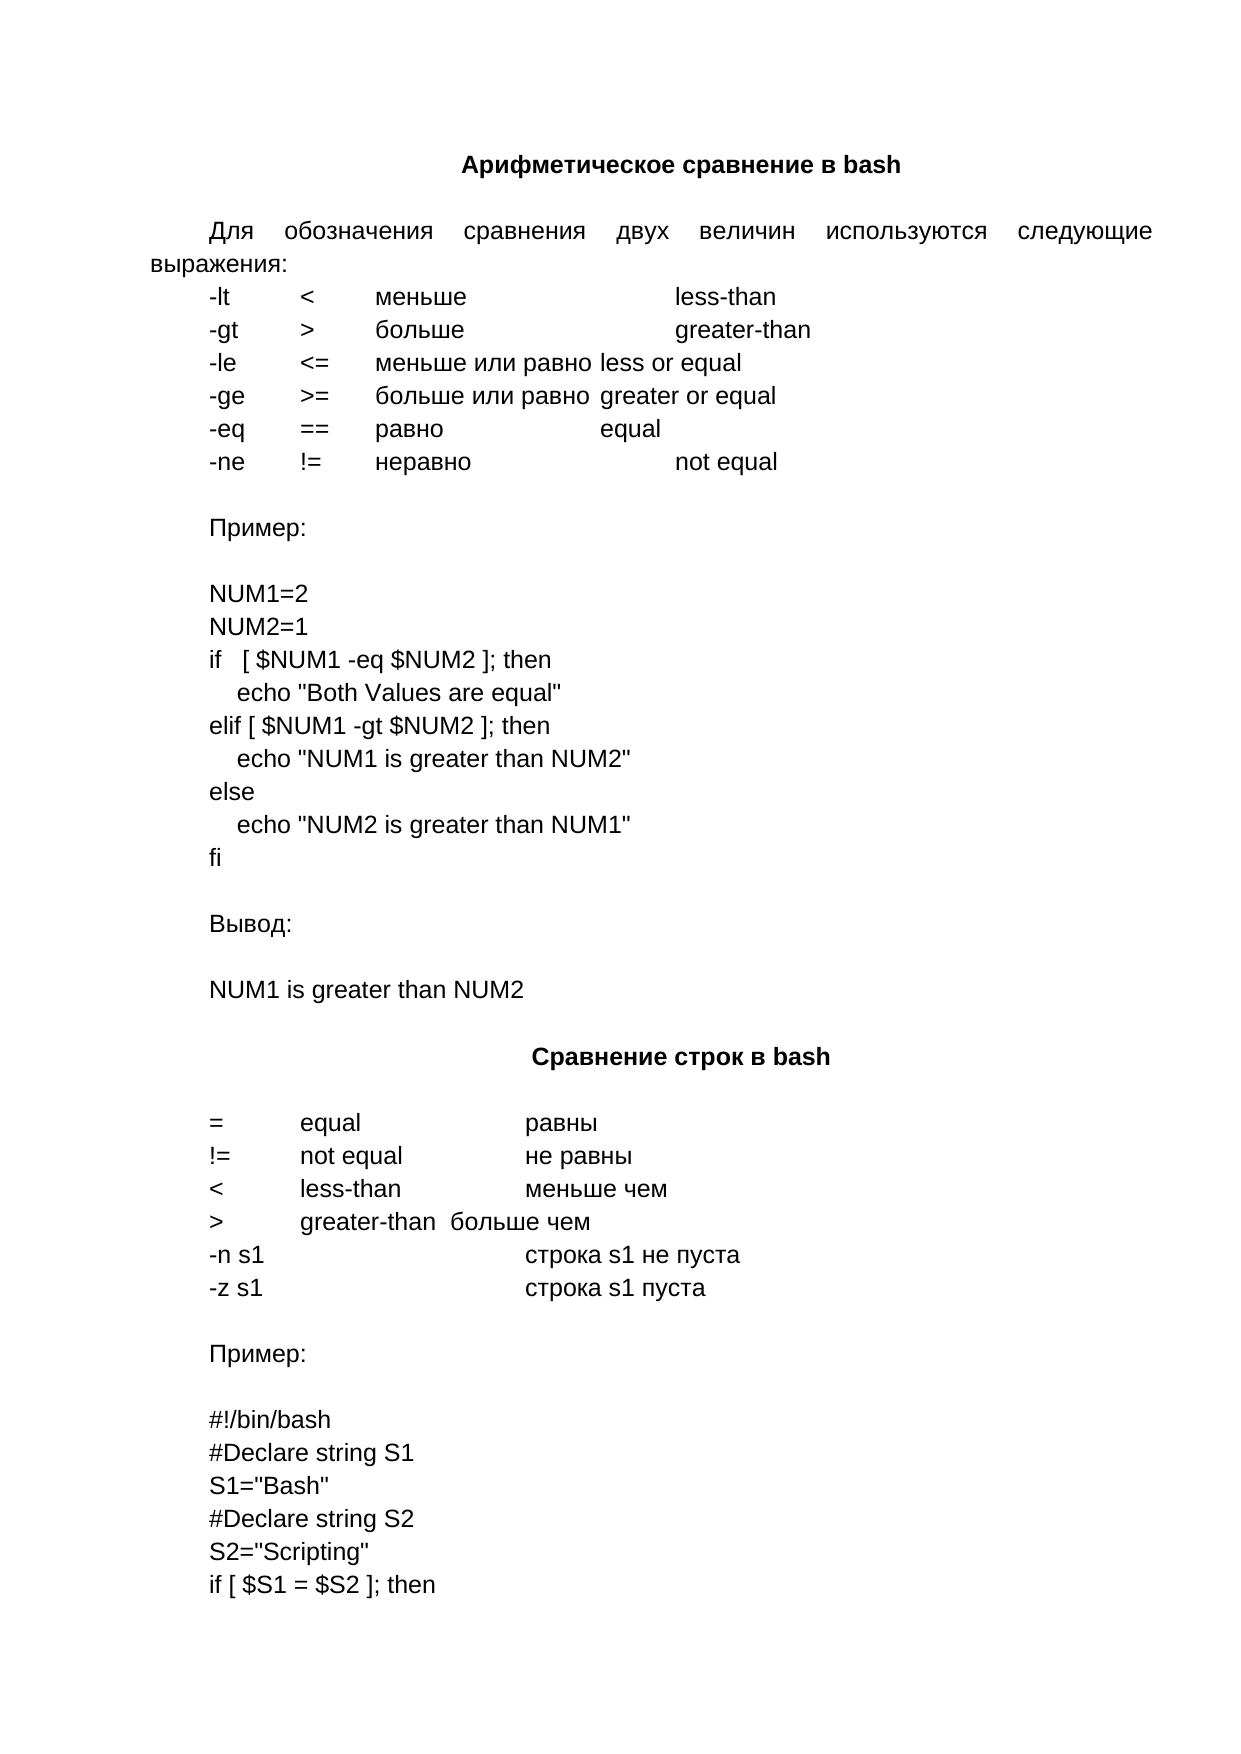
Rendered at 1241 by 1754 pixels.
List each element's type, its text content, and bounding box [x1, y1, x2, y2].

text #!/bin/bash [150, 1405, 1153, 1433]
text Пример: [150, 513, 1153, 542]
text #Declare string S1 [150, 1438, 1153, 1467]
text < less-than меньше чем [150, 1174, 1153, 1202]
text echo "NUM1 is greater than NUM2" [150, 744, 1153, 773]
text echo "Both Values are equal" [150, 678, 1153, 707]
text Сравнение строк в bash [150, 1042, 1153, 1070]
text NUM1=2 [150, 579, 1153, 608]
text S2="Scripting" [150, 1537, 1153, 1566]
text > greater-than больше чем [150, 1207, 1153, 1235]
text #Declare string S2 [150, 1504, 1153, 1533]
text -ge >= больше или равно greater or equal [150, 381, 1153, 410]
text != not equal не равны [150, 1141, 1153, 1169]
text fi [150, 843, 1153, 872]
text Пример: [150, 1339, 1153, 1367]
text else [150, 777, 1153, 806]
text echo "NUM2 is greater than NUM1" [150, 810, 1153, 839]
text -eq == равно equal [150, 414, 1153, 443]
text Для обозначения сравнения двух величин используются следующие выражения: [150, 216, 1153, 278]
text -ne != неравно not equal [150, 447, 1153, 476]
text -lt < меньше less-than [150, 282, 1153, 311]
text = equal равны [150, 1108, 1153, 1136]
text NUM1 is greater than NUM2 [150, 976, 1153, 1004]
text NUM2=1 [150, 612, 1153, 641]
text -le <= меньше или равно less or equal [150, 348, 1153, 377]
text Вывод: [150, 909, 1153, 938]
text if [ $NUM1 -eq $NUM2 ]; then [150, 645, 1153, 674]
text -z s1 строка s1 пуста [150, 1273, 1153, 1301]
text elif [ $NUM1 -gt $NUM2 ]; then [150, 711, 1153, 740]
text -n s1 строка s1 не пуста [150, 1240, 1153, 1268]
text if [ $S1 = $S2 ]; then [150, 1570, 1153, 1599]
text -gt > больше greater-than [150, 315, 1153, 344]
text S1="Bash" [150, 1471, 1153, 1499]
text Арифметическое сравнение в bash [150, 150, 1153, 179]
